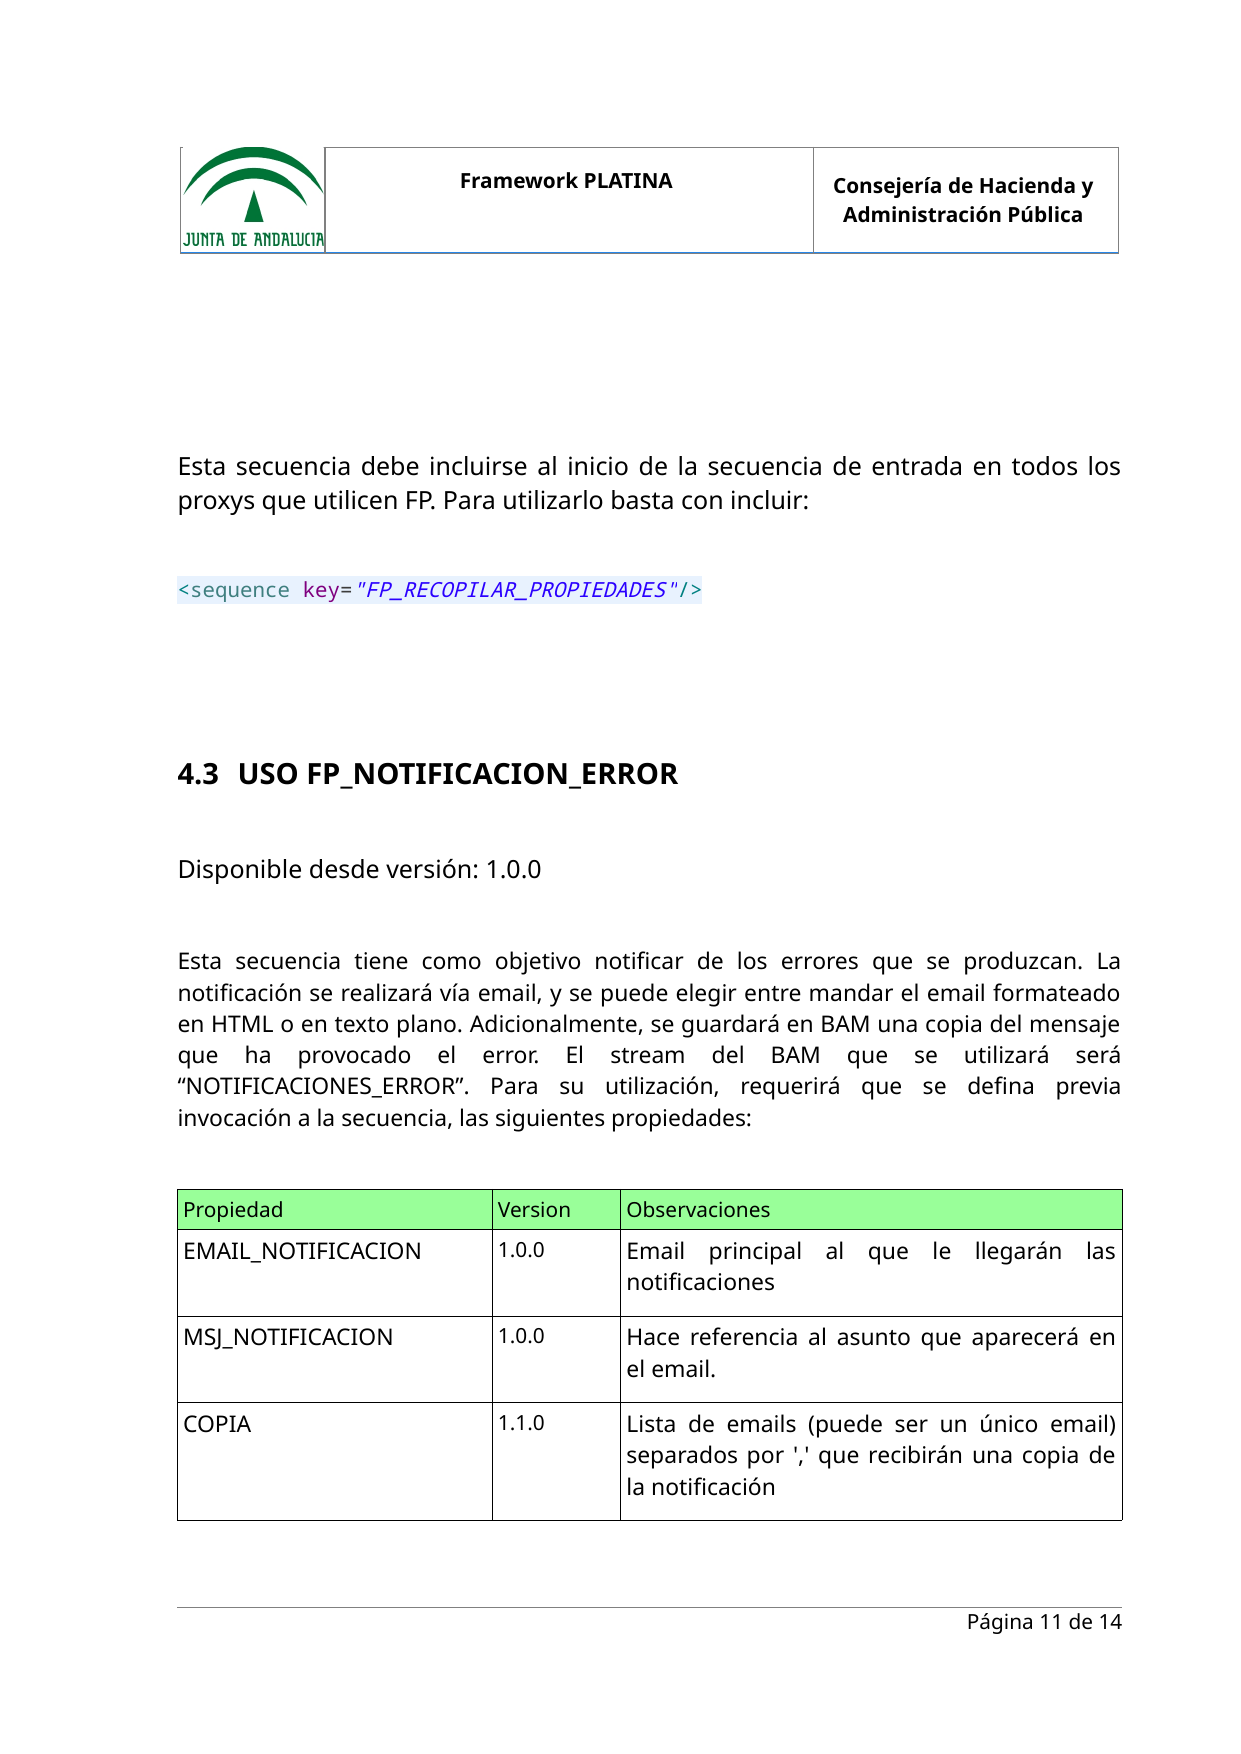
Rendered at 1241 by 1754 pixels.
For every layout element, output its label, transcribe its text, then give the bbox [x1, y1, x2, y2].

table_cell Hace referencia al asunto que aparecerá en el email. [621, 1317, 1122, 1402]
table_header Version [493, 1190, 620, 1229]
table_cell Email principal al que le llegarán las notificaciones [621, 1230, 1122, 1316]
table_cell Lista de emails (puede ser un único email) separados por ',' que recibirán una copia de la notificación [621, 1403, 1122, 1520]
text Esta secuencia debe incluirse al inicio de la secuencia de entrada en todos los proxys que utilicen FP. Para utilizarlo basta con incluir: [177, 448, 1122, 516]
table_header Propiedad [178, 1190, 492, 1229]
text Esta secuencia tiene como objetivo notificar de los errores que se produzcan. La notificación se realizará vía email, y se puede elegir entre mandar el email formateado en HTML o en texto plano. Adicionalmente, se guardará en BAM una copia del mensaje que ha provocado el error. El stream del BAM que se utilizará será “NOTIFICACIONES_ERROR”. Para su utilización, requerirá que se defina previa invocación a la secuencia, las siguientes propiedades: [177, 945, 1122, 1133]
table_cell 1.0.0 [493, 1230, 620, 1316]
table_cell 1.1.0 [493, 1403, 620, 1520]
subtitle USO FP_NOTIFICACION_ERROR [177, 753, 1122, 793]
text <sequence key="FP_RECOPILAR_PROPIEDADES"/> [177, 576, 1122, 604]
picture [183, 147, 324, 246]
table_cell COPIA [178, 1403, 492, 1520]
text Disponible desde versión: 1.0.0 [177, 852, 1122, 886]
table_header Observaciones [621, 1190, 1122, 1229]
table_cell MSJ_NOTIFICACION [178, 1317, 492, 1402]
table_cell 1.0.0 [493, 1317, 620, 1402]
table_cell EMAIL_NOTIFICACION [178, 1230, 492, 1316]
